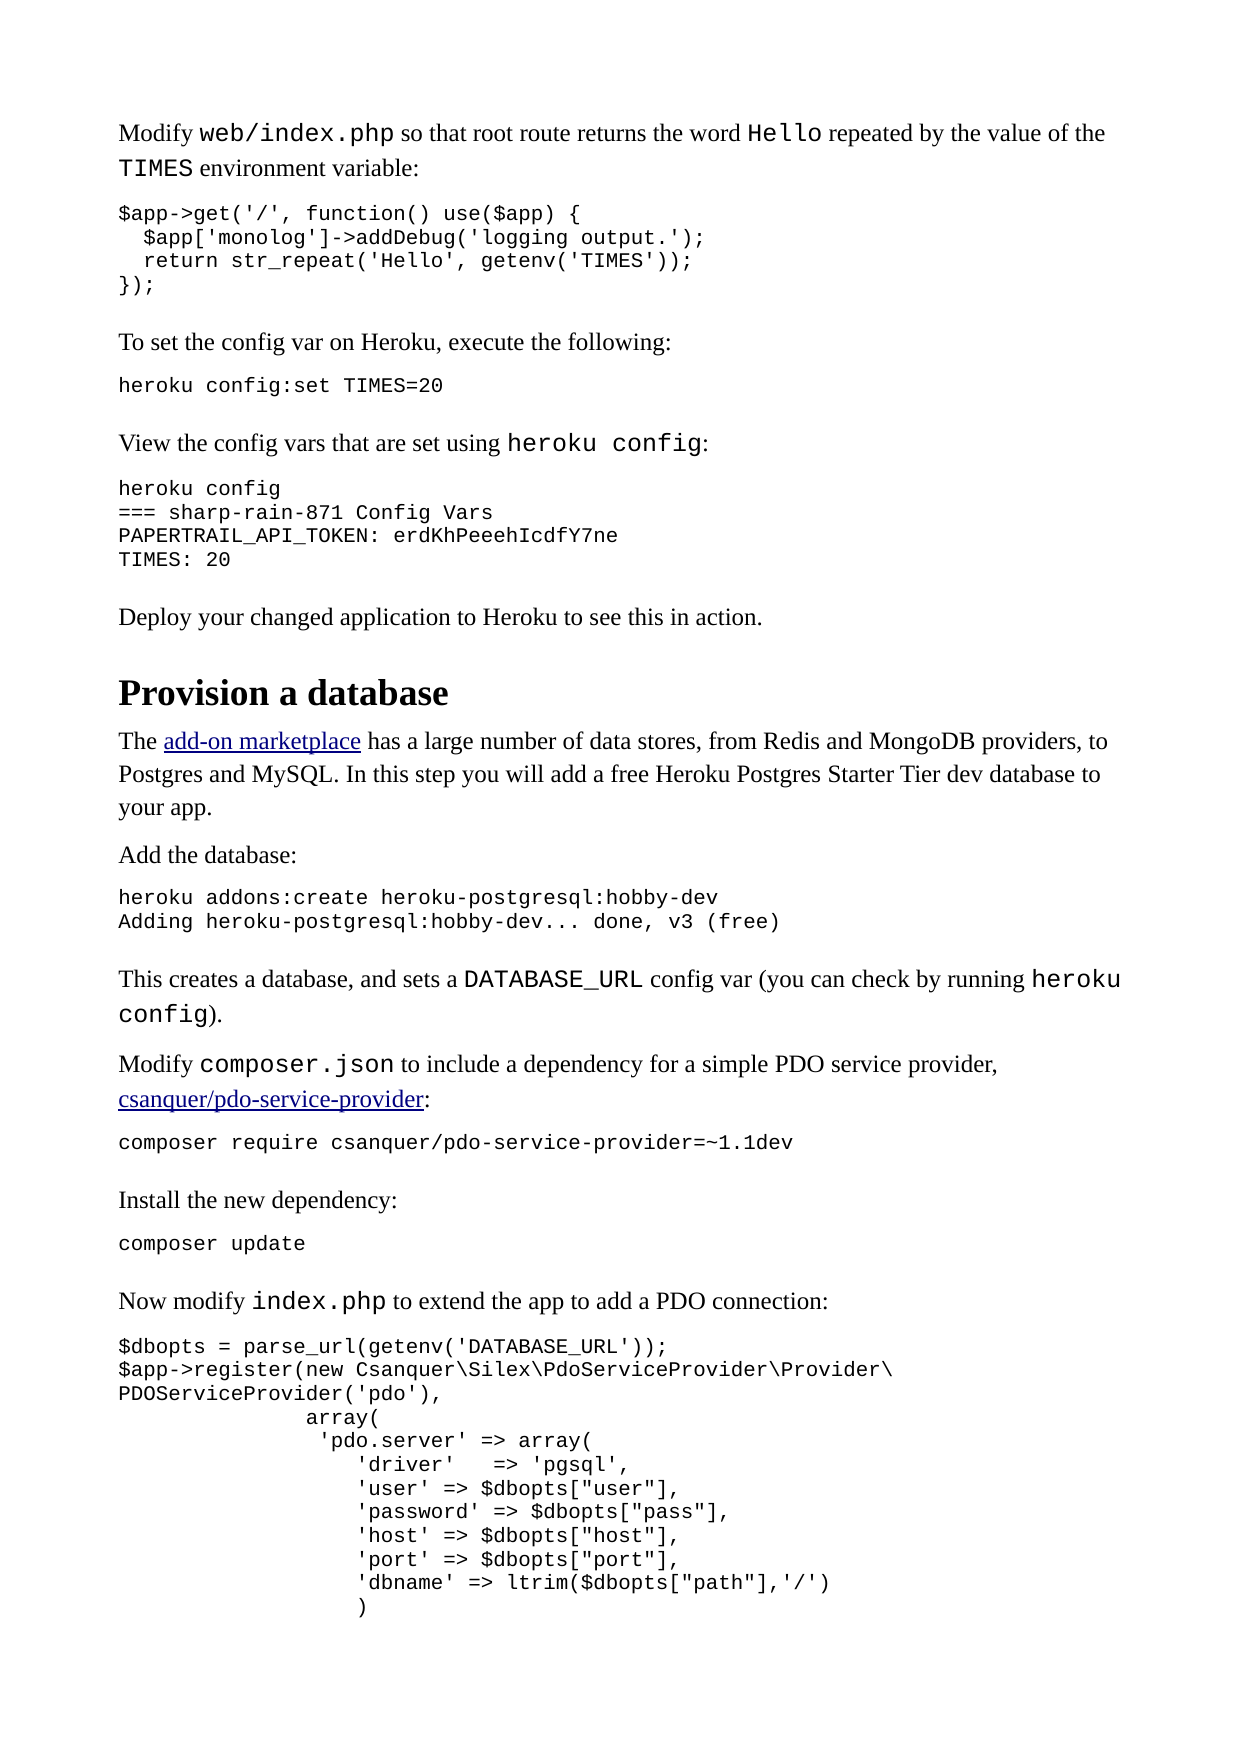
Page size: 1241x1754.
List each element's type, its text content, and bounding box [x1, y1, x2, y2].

text 'driver' => 'pgsql', [118, 1454, 1122, 1478]
text heroku config [118, 478, 1122, 502]
text Modify composer.json to include a dependency for a simple PDO service provider, csanquer/pdo-service-provider: [118, 1049, 1122, 1113]
text Now modify index.php to extend the app to add a PDO connection: [118, 1286, 1122, 1317]
text Adding heroku-postgresql:hobby-dev... done, v3 (free) [118, 911, 1122, 935]
text Modify web/index.php so that root route returns the word Hello repeated by the value of the TIMES environment variable: [118, 118, 1122, 184]
text 'port' => $dbopts["port"], [118, 1549, 1122, 1572]
text 'password' => $dbopts["pass"], [118, 1501, 1122, 1525]
text $app->register(new Csanquer\Silex\PdoServiceProvider\Provider\PDOServiceProvider('pdo'), [118, 1359, 1122, 1407]
text return str_repeat('Hello', getenv('TIMES')); [118, 251, 1122, 274]
text 'user' => $dbopts["user"], [118, 1478, 1122, 1501]
text heroku addons:create heroku-postgresql:hobby-dev [118, 887, 1122, 911]
text Deploy your changed application to Heroku to see this in action. [118, 602, 1122, 631]
text heroku config:set TIMES=20 [118, 375, 1122, 398]
text $app->get('/', function() use($app) { [118, 203, 1122, 227]
subtitle Provision a database [118, 671, 1122, 714]
text === sharp-rain-871 Config Vars [118, 502, 1122, 525]
text Add the database: [118, 840, 1122, 868]
text $dbopts = parse_url(getenv('DATABASE_URL')); [118, 1336, 1122, 1359]
text array( [118, 1407, 1122, 1430]
text composer require csanquer/pdo-service-provider=~1.1dev [118, 1132, 1122, 1156]
text 'dbname' => ltrim($dbopts["path"],'/') [118, 1572, 1122, 1596]
text Install the new dependency: [118, 1185, 1122, 1214]
text TIMES: 20 [118, 549, 1122, 573]
text $app['monolog']->addDebug('logging output.'); [118, 227, 1122, 251]
text composer update [118, 1233, 1122, 1256]
text 'host' => $dbopts["host"], [118, 1525, 1122, 1549]
text PAPERTRAIL_API_TOKEN: erdKhPeeehIcdfY7ne [118, 525, 1122, 549]
text ) [118, 1596, 1122, 1619]
text This creates a database, and sets a DATABASE_URL config var (you can check by running heroku config). [118, 964, 1122, 1030]
text The add-on marketplace has a large number of data stores, from Redis and MongoDB providers, to Postgres and MySQL. In this step you will add a free Heroku Postgres Starter Tier dev database to your app. [118, 726, 1122, 821]
text To set the config var on Heroku, execute the following: [118, 327, 1122, 356]
text }); [118, 274, 1122, 298]
text View the config vars that are set using heroku config: [118, 428, 1122, 459]
text 'pdo.server' => array( [118, 1430, 1122, 1454]
